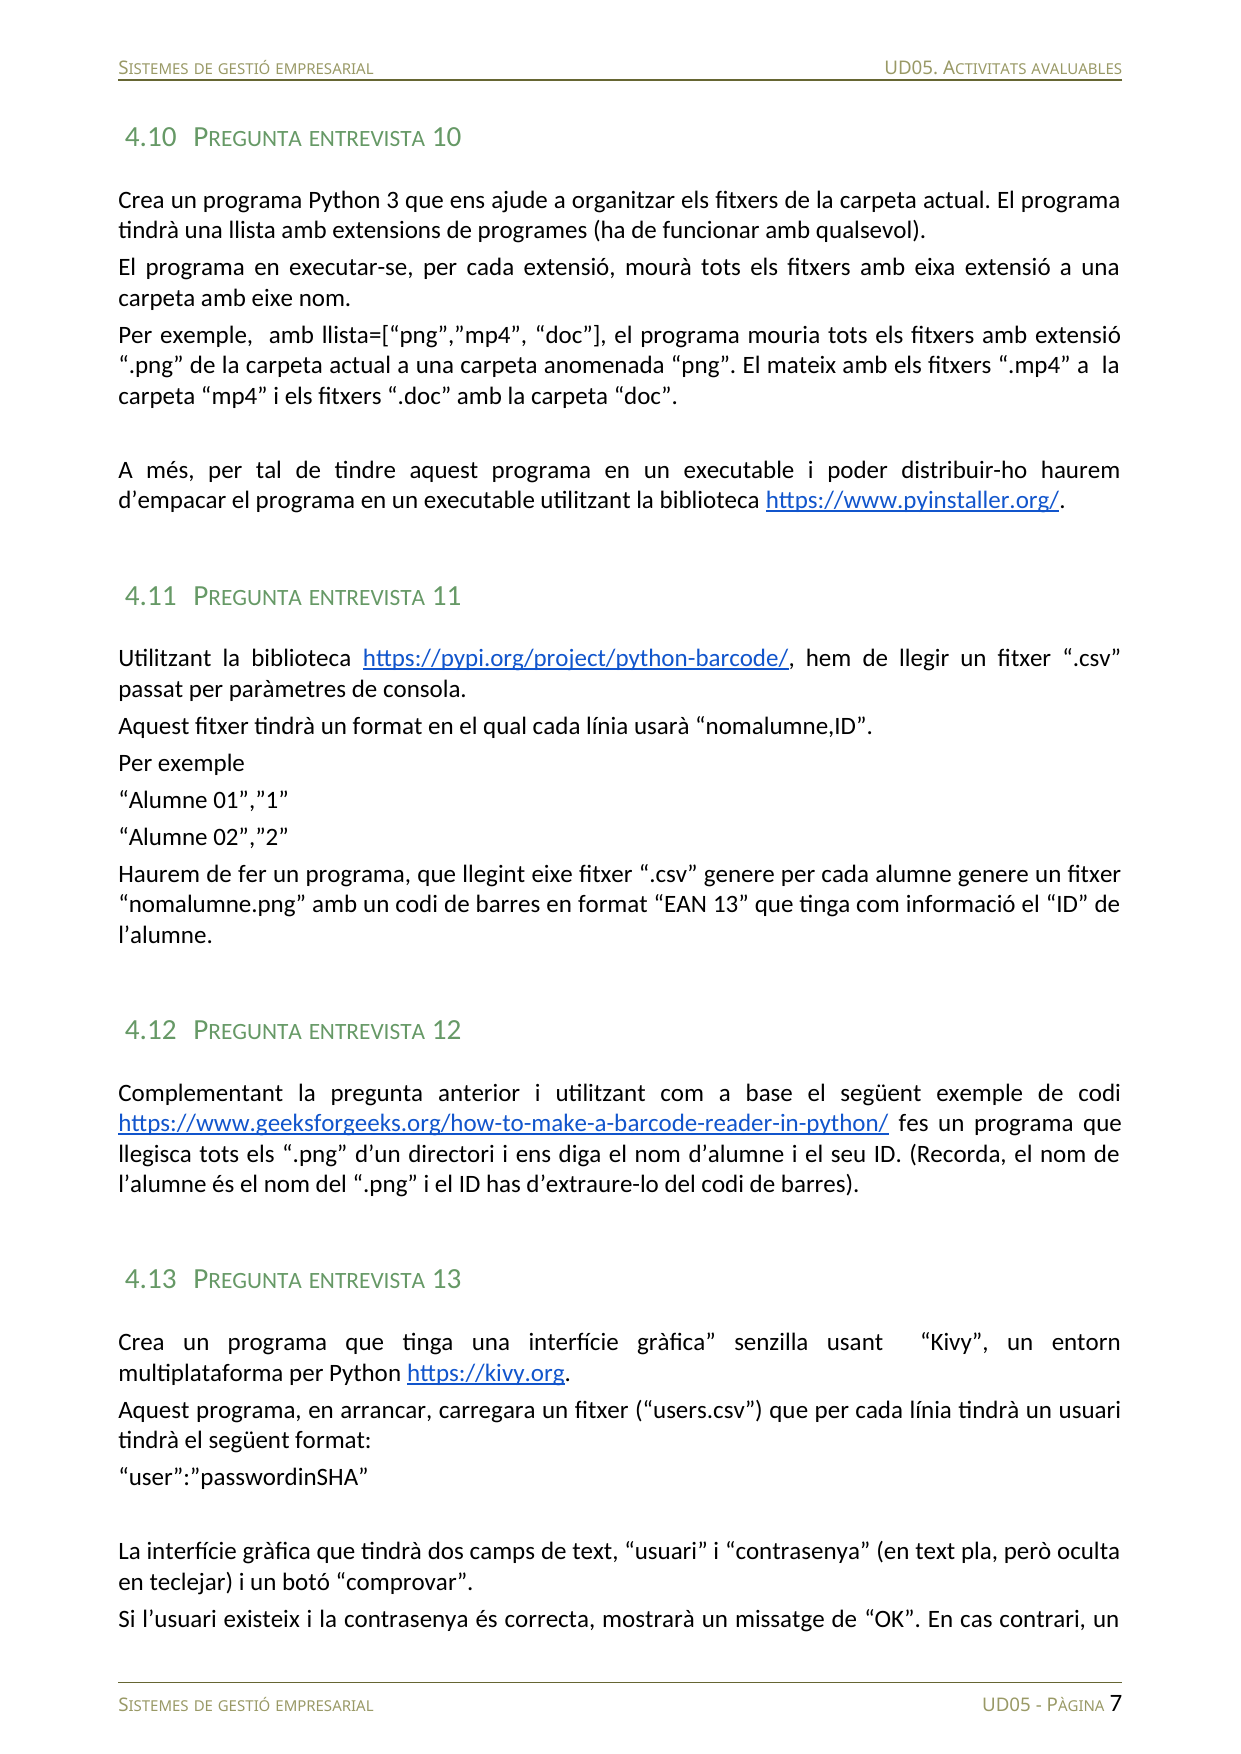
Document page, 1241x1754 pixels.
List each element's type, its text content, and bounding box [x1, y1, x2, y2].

text Si l’usuari existeix i la contrasenya és correcta, mostrarà un missatge de “OK”. En cas contrari, un [118, 1603, 1122, 1633]
subtitle Pregunta entrevista 13 [118, 1261, 1122, 1296]
subtitle Pregunta entrevista 12 [118, 1011, 1122, 1047]
text Per exemple [118, 747, 1122, 777]
text Complementant la pregunta anterior i utilitzant com a base el següent exemple de codi https://www.geeksforgeeks.org/how-to-make-a-barcode-reader-in-python/ fes un programa que llegisca tots els “.png” d’un directori i ens diga el nom d’alumne i el seu ID. (Recorda, el nom de l’alumne és el nom del “.png” i el ID has d’extraure-lo del codi de barres). [118, 1077, 1122, 1199]
subtitle Pregunta entrevista 10 [118, 118, 1122, 154]
text Utilitzant la biblioteca https://pypi.org/project/python-barcode/, hem de llegir un fitxer “.csv” passat per paràmetres de consola. [118, 642, 1122, 703]
text A més, per tal de tindre aquest programa en un executable i poder distribuir-ho haurem d’empacar el programa en un executable utilitzant la biblioteca https://www.pyinstaller.org/. [118, 454, 1122, 515]
text Haurem de fer un programa, que llegint eixe fitxer “.csv” genere per cada alumne genere un fitxer “nomalumne.png” amb un codi de barres en format “EAN 13” que tinga com informació el “ID” de l’alumne. [118, 858, 1122, 949]
text “Alumne 02”,”2” [118, 821, 1122, 851]
subtitle Pregunta entrevista 11 [118, 577, 1122, 612]
text Crea un programa que tinga una interfície gràfica” senzilla usant “Kivy”, un entorn multiplataforma per Python https://kivy.org. [118, 1326, 1122, 1387]
text “Alumne 01”,”1” [118, 784, 1122, 814]
text Aquest fitxer tindrà un format en el qual cada línia usarà “nomalumne,ID”. [118, 710, 1122, 740]
text El programa en executar-se, per cada extensió, mourà tots els fitxers amb eixa extensió a una carpeta amb eixe nom. [118, 251, 1122, 312]
text “user”:”passwordinSHA” [118, 1461, 1122, 1492]
text Aquest programa, en arrancar, carregara un fitxer (“users.csv”) que per cada línia tindrà un usuari tindrà el següent format: [118, 1394, 1122, 1455]
text La interfície gràfica que tindrà dos camps de text, “usuari” i “contrasenya” (en text pla, però oculta en teclejar) i un botó “comprovar”. [118, 1535, 1122, 1596]
text Per exemple, amb llista=[“png”,”mp4”, “doc”], el programa mouria tots els fitxers amb extensió “.png” de la carpeta actual a una carpeta anomenada “png”. El mateix amb els fitxers “.mp4” a la carpeta “mp4” i els fitxers “.doc” amb la carpeta “doc”. [118, 319, 1122, 410]
text Crea un programa Python 3 que ens ajude a organitzar els fitxers de la carpeta actual. El programa tindrà una llista amb extensions de programes (ha de funcionar amb qualsevol). [118, 184, 1122, 245]
